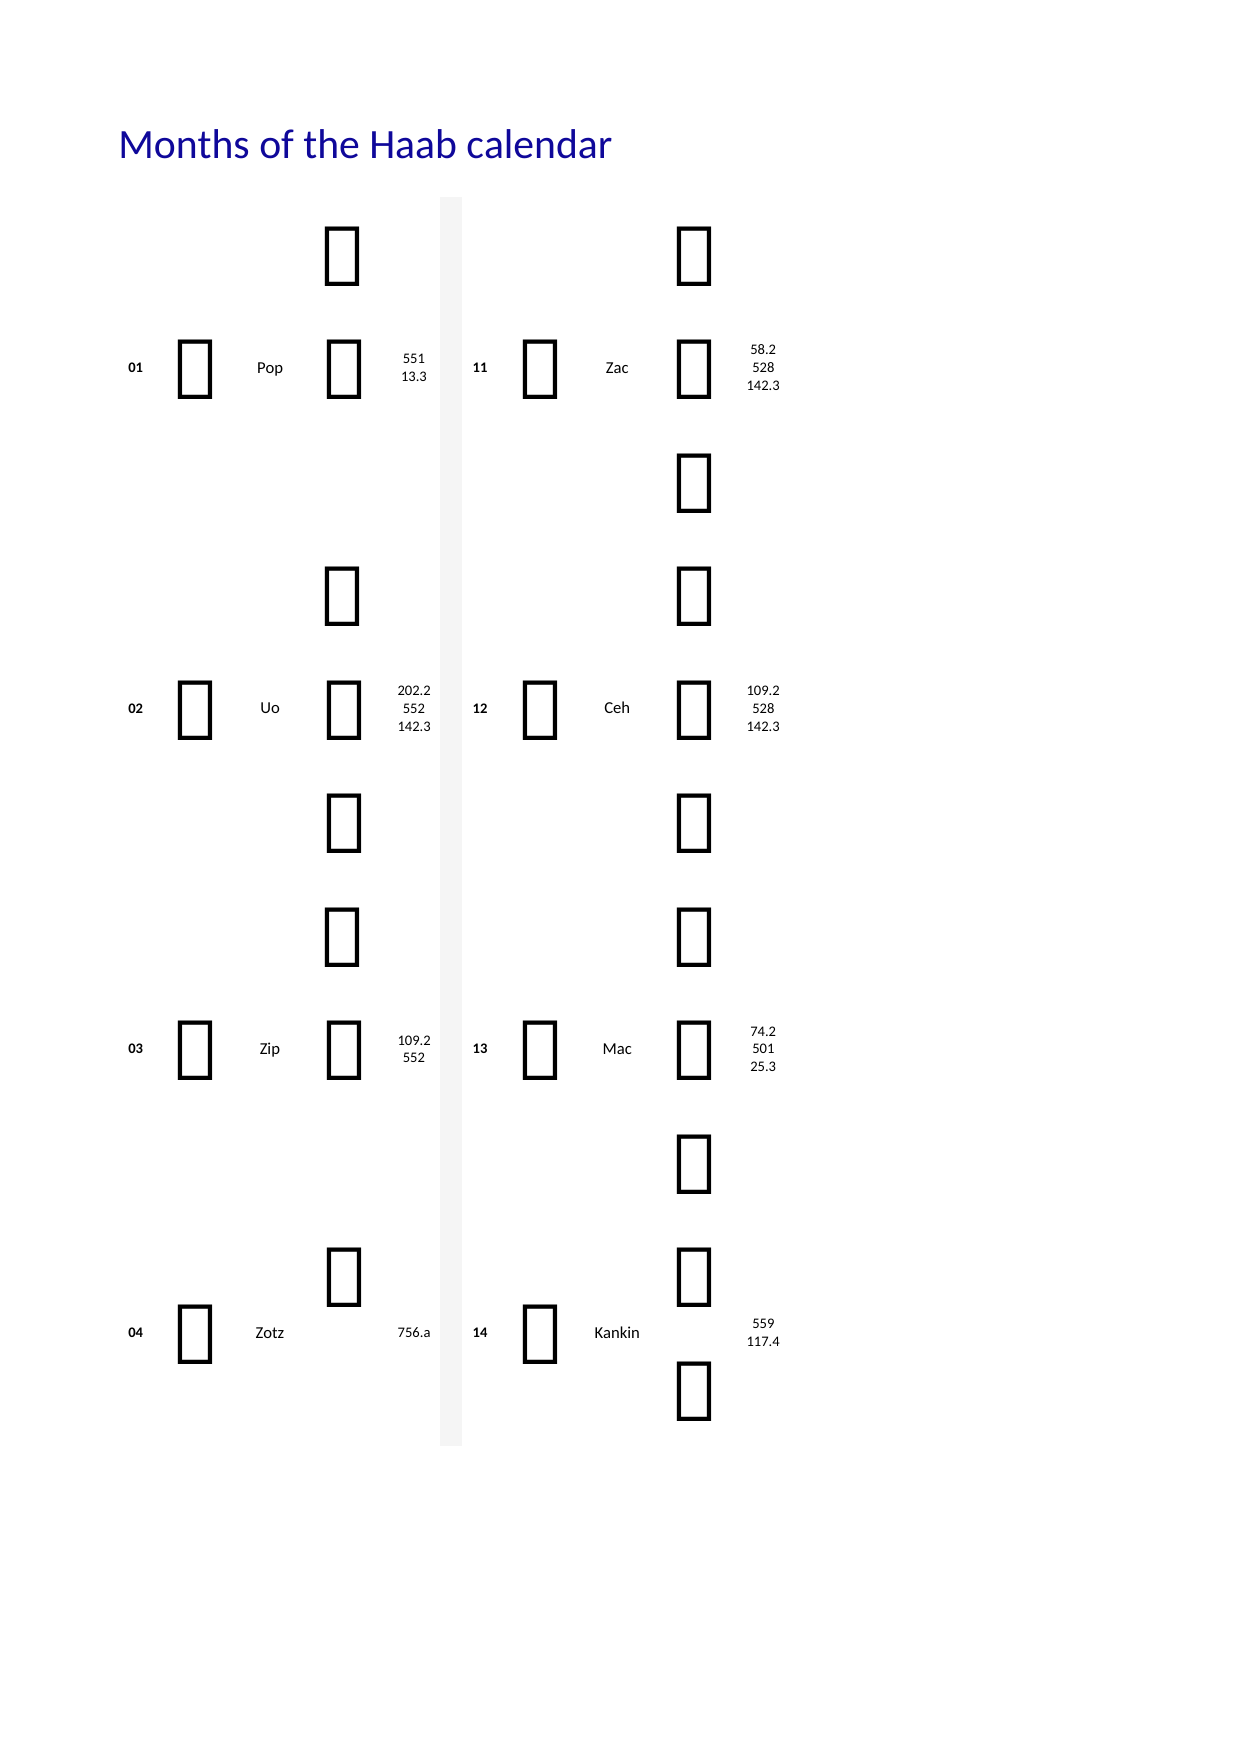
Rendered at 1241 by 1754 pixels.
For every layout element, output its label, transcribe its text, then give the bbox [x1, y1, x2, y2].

table_cell 02 [118, 538, 153, 878]
table_cell 󶚹 [301, 1219, 387, 1446]
table_cell Mac [583, 878, 651, 1219]
table_header 58.2 528 142.3 [736, 197, 789, 538]
table_cell [440, 1219, 462, 1446]
table_header 551 13.3 [387, 197, 440, 538]
table_cell 04 [118, 1219, 153, 1446]
table_cell 󶟦 [153, 878, 238, 1219]
table_cell 󶖔󶍷󶒺 [651, 538, 736, 878]
table_header [440, 197, 462, 538]
table_header Pop [238, 197, 301, 538]
table_cell Zotz [238, 1219, 301, 1446]
table_cell 󶟧 [153, 1219, 238, 1446]
table_cell 󶖭 󶒺󶏞 [301, 538, 387, 878]
table_cell 03 [118, 878, 153, 1219]
table_cell 󶖭 󶍷 [301, 878, 387, 1219]
table_header 01 [118, 197, 153, 538]
table_cell 14 [463, 1219, 497, 1446]
table_cell 󶕯󶍍󶑪 [651, 878, 736, 1219]
table_cell 󶖵󶔳 [651, 1219, 736, 1446]
table_header 󶖬 󶑠 [301, 197, 387, 538]
table_cell Uo [238, 538, 301, 878]
table_header 󶟤 [153, 197, 238, 538]
table_cell 109.2 528 142.3 [736, 538, 789, 878]
table_cell 202.2 552 142.3 [387, 538, 440, 878]
table_header 󶖔󶌴󶒺 [651, 197, 736, 538]
table_header 11 [463, 197, 497, 538]
table_cell Kankin [583, 1219, 651, 1446]
table_cell 74.2 501 25.3 [736, 878, 789, 1219]
table_cell Zip [238, 878, 301, 1219]
text Months of the Haab calendar [118, 118, 1122, 169]
table_cell 109.2 552 [387, 878, 440, 1219]
table_cell Ceh [583, 538, 651, 878]
table_cell 12 [463, 538, 497, 878]
table_cell 󶟥 [153, 538, 238, 878]
table_header Zac [583, 197, 651, 538]
table_cell 559 117.4 [736, 1219, 789, 1446]
table_cell [440, 538, 462, 878]
table_cell 756.a [387, 1219, 440, 1446]
table_cell 󶟯 [497, 538, 583, 878]
table_cell 13 [463, 878, 497, 1219]
table_header 󶟮 [497, 197, 583, 538]
table_cell 󶟱 [497, 1219, 583, 1446]
table_cell [440, 878, 462, 1219]
table_cell 󶟰 [497, 878, 583, 1219]
